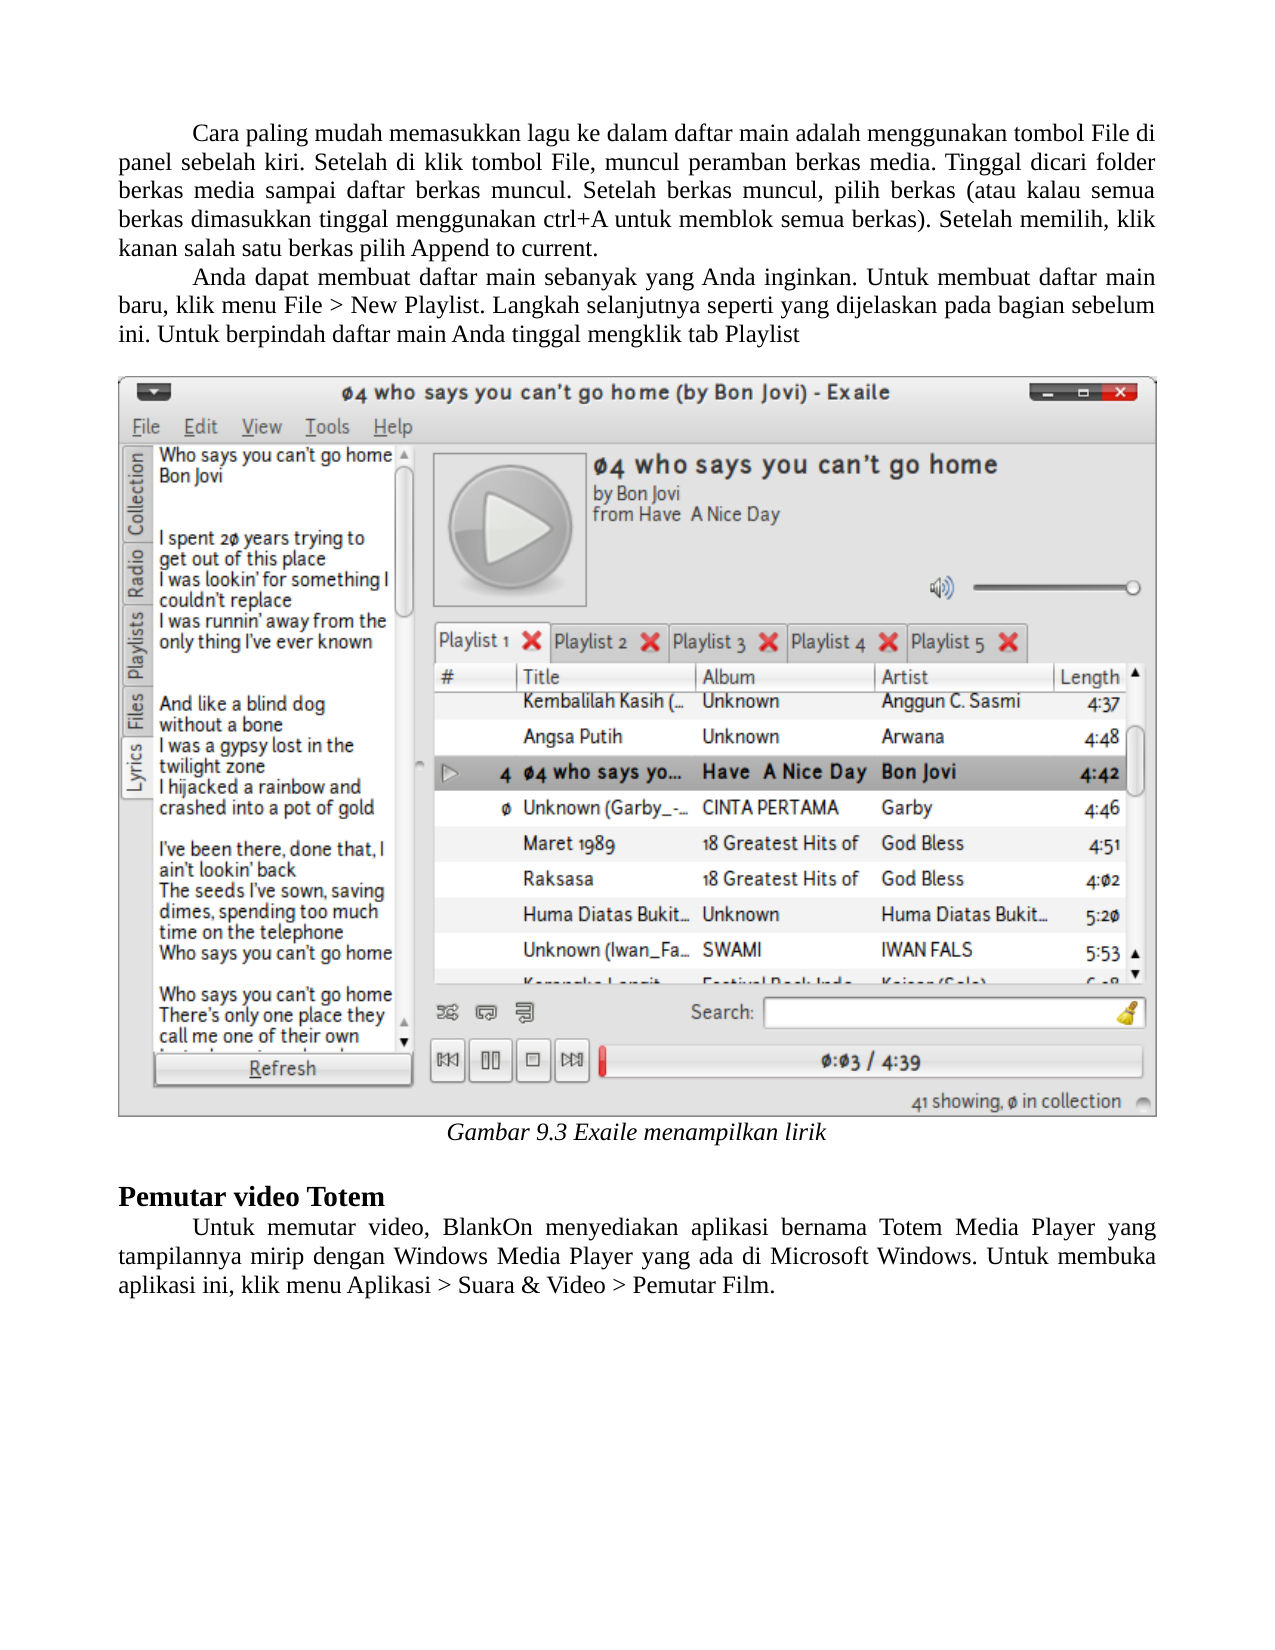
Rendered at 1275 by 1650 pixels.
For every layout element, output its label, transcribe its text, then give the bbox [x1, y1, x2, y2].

text Anda dapat membuat daftar main sebanyak yang Anda inginkan. Untuk membuat daftar main baru, klik menu File > New Playlist. Langkah selanjutnya seperti yang dijelaskan pada bagian sebelum ini. Untuk berpindah daftar main Anda tinggal mengklik tab Playlist [118, 262, 1157, 348]
text Pemutar video Totem [118, 1179, 1157, 1212]
text Gambar 9.3 Exaile menampilkan lirik [118, 1117, 1157, 1145]
text Cara paling mudah memasukkan lagu ke dalam daftar main adalah menggunakan tombol File di panel sebelah kiri. Setelah di klik tombol File, muncul peramban berkas media. Tinggal dicari folder berkas media sampai daftar berkas muncul. Setelah berkas muncul, pilih berkas (atau kalau semua berkas dimasukkan tinggal menggunakan ctrl+A untuk memblok semua berkas). Setelah memilih, klik kanan salah satu berkas pilih Append to current. [118, 118, 1157, 262]
text Untuk memutar video, BlankOn menyediakan aplikasi bernama Totem Media Player yang tampilannya mirip dengan Windows Media Player yang ada di Microsoft Windows. Untuk membuka aplikasi ini, klik menu Aplikasi > Suara & Video > Pemutar Film. [118, 1212, 1157, 1299]
picture [118, 376, 1157, 1117]
